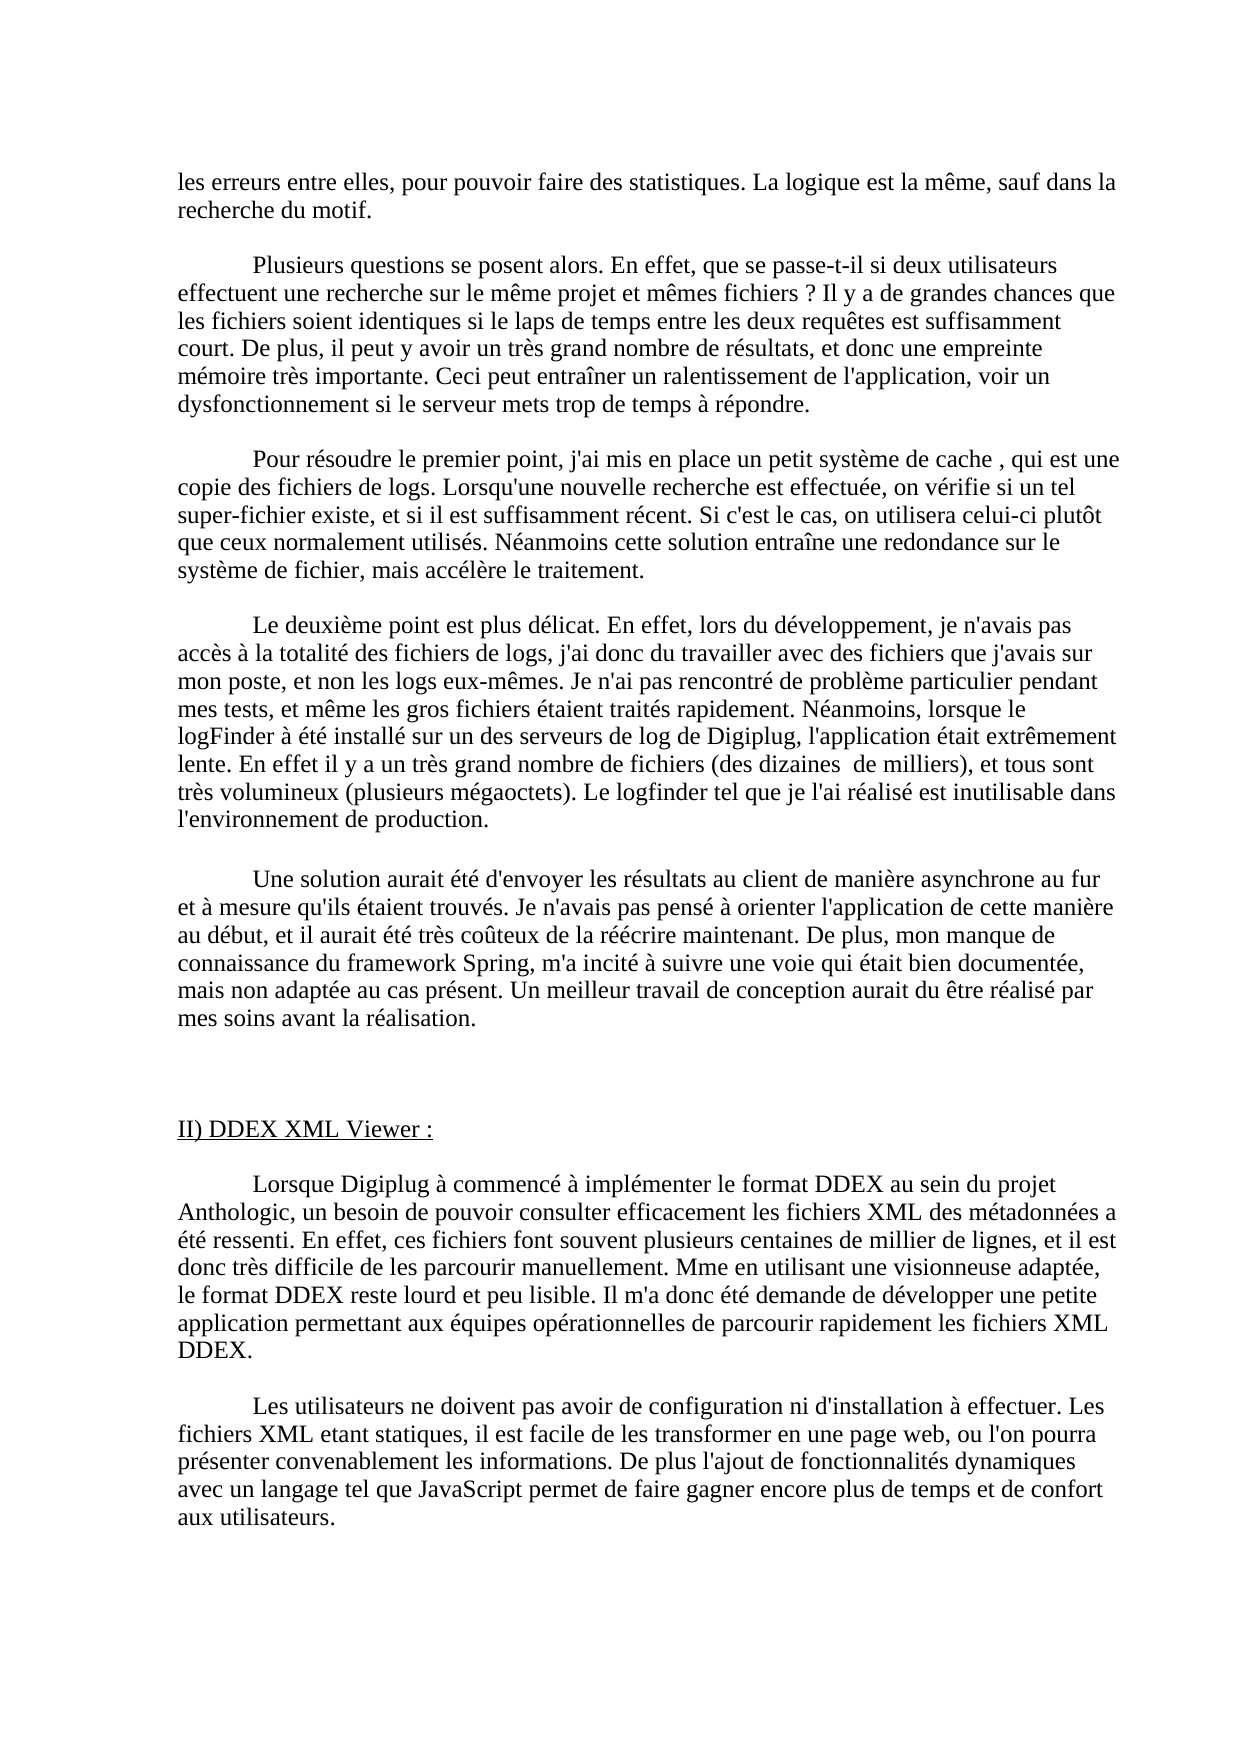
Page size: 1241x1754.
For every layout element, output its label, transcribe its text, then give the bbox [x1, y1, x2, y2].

text Plusieurs questions se posent alors. En effet, que se passe-t-il si deux utilisateurs effectuent une recherche sur le même projet et mêmes fichiers ? Il y a de grandes chances que les fichiers soient identiques si le laps de temps entre les deux requêtes est suffisamment court. De plus, il peut y avoir un très grand nombre de résultats, et donc une empreinte mémoire très importante. Ceci peut entraîner un ralentissement de l'application, voir un dysfonctionnement si le serveur mets trop de temps à répondre. [177, 251, 1122, 418]
text Les utilisateurs ne doivent pas avoir de configuration ni d'installation à effectuer. Les fichiers XML etant statiques, il est facile de les transformer en une page web, ou l'on pourra présenter convenablement les informations. De plus l'ajout de fonctionnalités dynamiques avec un langage tel que JavaScript permet de faire gagner encore plus de temps et de confort aux utilisateurs. [177, 1392, 1122, 1531]
list II) DDEX XML Viewer : [177, 1115, 1122, 1143]
text Lorsque Digiplug à commencé à implémenter le format DDEX au sein du projet Anthologic, un besoin de pouvoir consulter efficacement les fichiers XML des métadonnées a été ressenti. En effet, ces fichiers font souvent plusieurs centaines de millier de lignes, et il est donc très difficile de les parcourir manuellement. Mme en utilisant une visionneuse adaptée, le format DDEX reste lourd et peu lisible. Il m'a donc été demande de développer une petite application permettant aux équipes opérationnelles de parcourir rapidement les fichiers XML DDEX. [177, 1170, 1122, 1364]
text les erreurs entre elles, pour pouvoir faire des statistiques. La logique est la même, sauf dans la recherche du motif. [177, 168, 1122, 224]
text Le deuxième point est plus délicat. En effet, lors du développement, je n'avais pas accès à la totalité des fichiers de logs, j'ai donc du travailler avec des fichiers que j'avais sur mon poste, et non les logs eux-mêmes. Je n'ai pas rencontré de problème particulier pendant mes tests, et même les gros fichiers étaient traités rapidement. Néanmoins, lorsque le logFinder à été installé sur un des serveurs de log de Digiplug, l'application était extrêmement lente. En effet il y a un très grand nombre de fichiers (des dizaines de milliers), et tous sont très volumineux (plusieurs mégaoctets). Le logfinder tel que je l'ai réalisé est inutilisable dans l'environnement de production. [177, 612, 1122, 833]
text Pour résoudre le premier point, j'ai mis en place un petit système de cache , qui est une copie des fichiers de logs. Lorsqu'une nouvelle recherche est effectuée, on vérifie si un tel super-fichier existe, et si il est suffisamment récent. Si c'est le cas, on utilisera celui-ci plutôt que ceux normalement utilisés. Néanmoins cette solution entraîne une redondance sur le système de fichier, mais accélère le traitement. [177, 445, 1122, 584]
text Une solution aurait été d'envoyer les résultats au client de manière asynchrone au fur et à mesure qu'ils étaient trouvés. Je n'avais pas pensé à orienter l'application de cette manière au début, et il aurait été très coûteux de la réécrire maintenant. De plus, mon manque de connaissance du framework Spring, m'a incité à suivre une voie qui était bien documentée, mais non adaptée au cas présent. Un meilleur travail de conception aurait du être réalisé par mes soins avant la réalisation. [177, 866, 1122, 1032]
